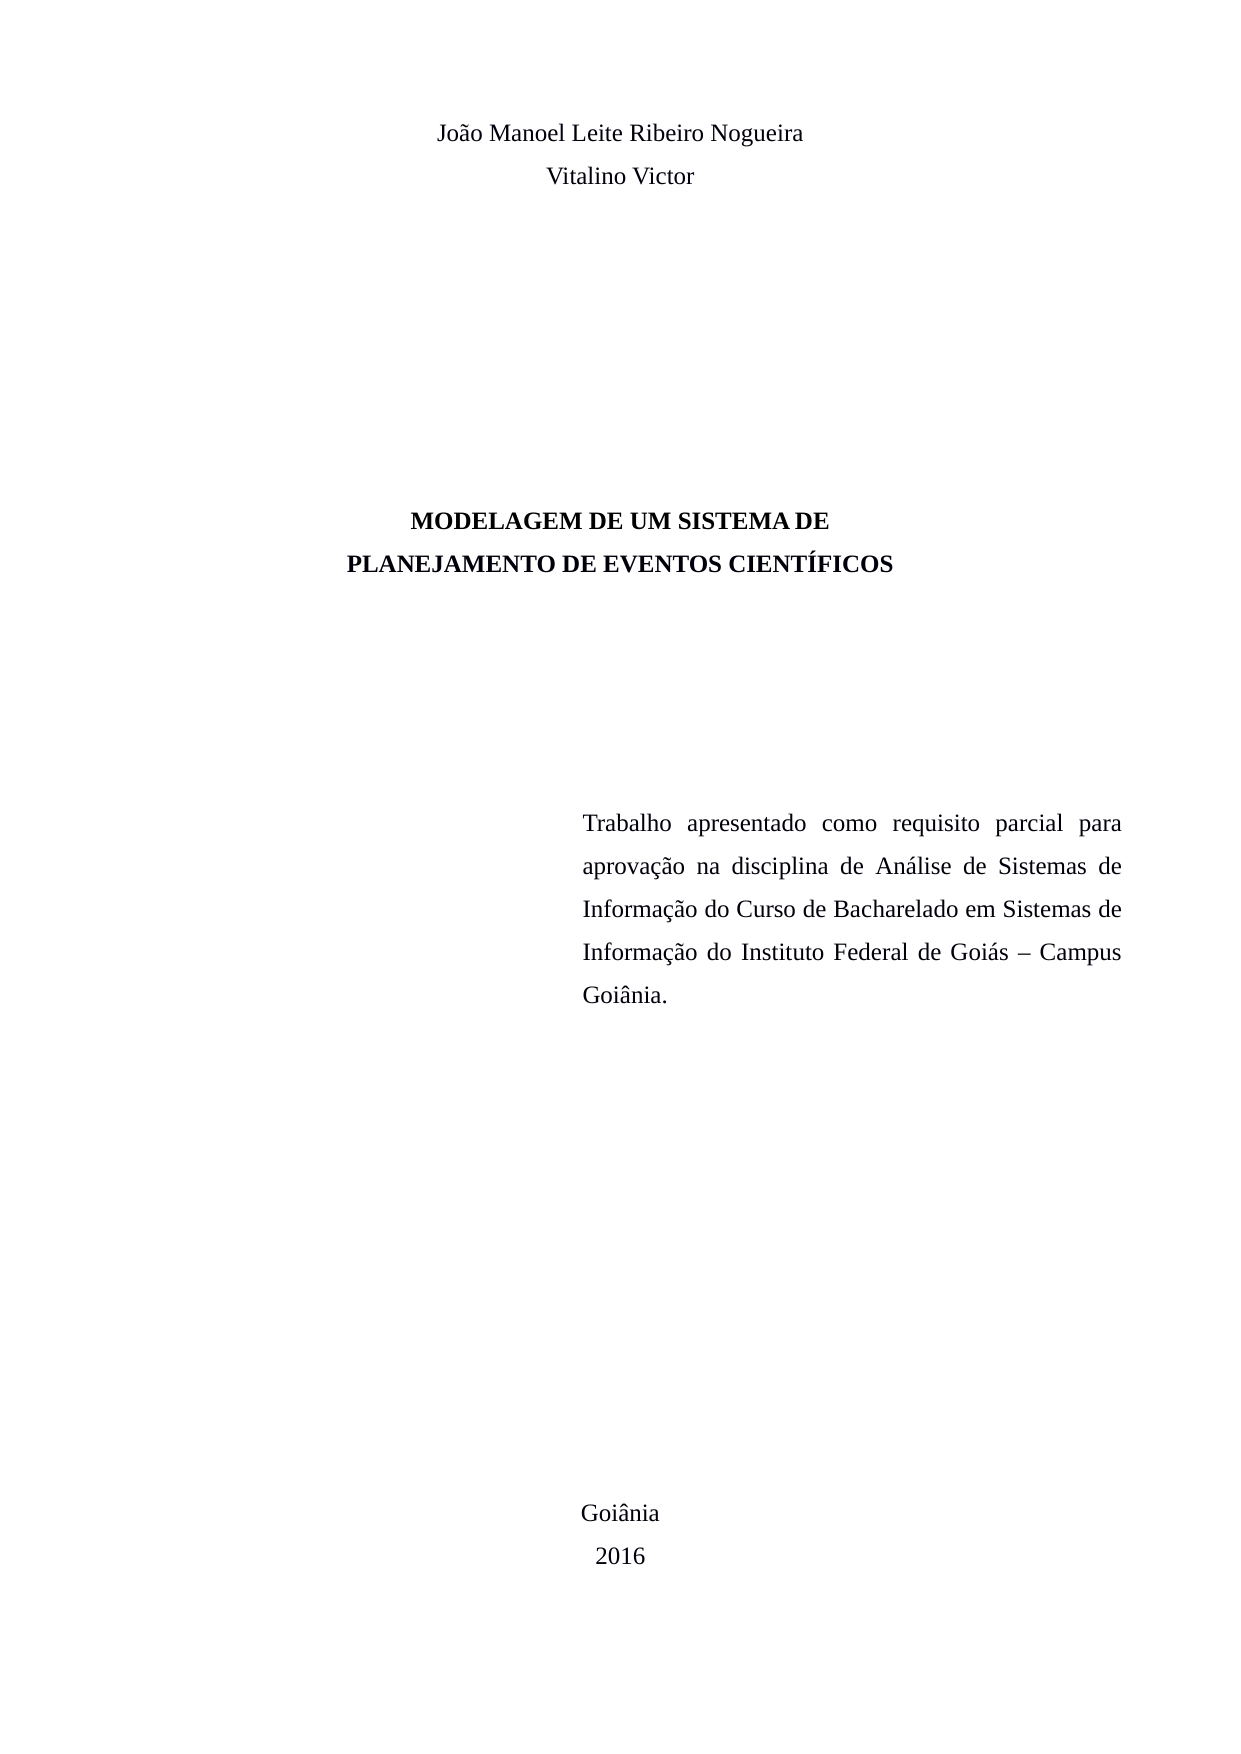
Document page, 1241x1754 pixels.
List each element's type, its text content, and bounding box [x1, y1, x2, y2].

text João Manoel Leite Ribeiro Nogueira [118, 118, 1122, 147]
text PLANEJAMENTO DE EVENTOS CIENTÍFICOS [118, 549, 1122, 578]
text Vitalino Victor [118, 161, 1122, 190]
text Trabalho apresentado como requisito parcial para aprovação na disciplina de Análise de Sistemas de Informação do Curso de Bacharelado em Sistemas de Informação do Instituto Federal de Goiás – Campus Goiânia. [582, 808, 1122, 1009]
text MODELAGEM DE UM SISTEMA DE [118, 506, 1122, 535]
text Goiânia [118, 1498, 1122, 1527]
text 2016 [118, 1541, 1122, 1570]
